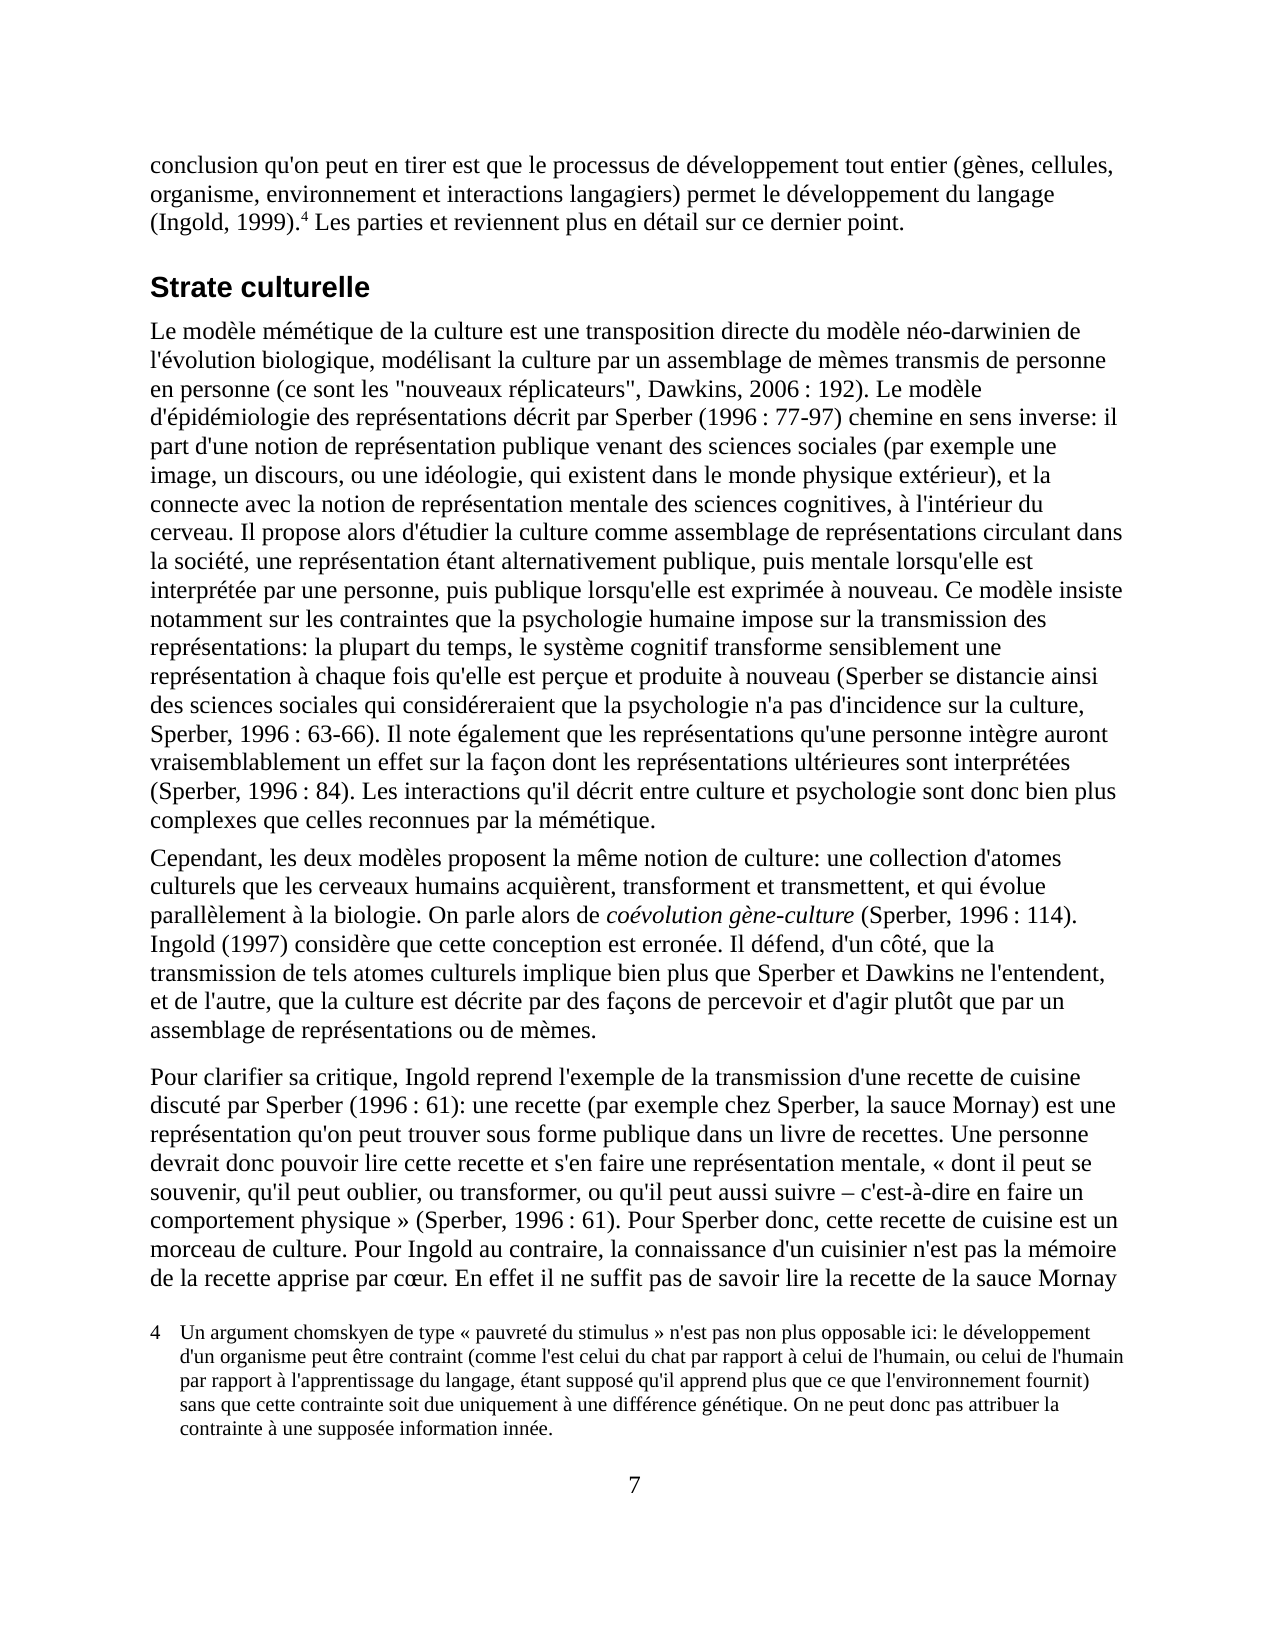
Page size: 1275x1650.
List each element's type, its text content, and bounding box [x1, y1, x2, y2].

text Un argument chomskyen de type « pauvreté du stimulus » n'est pas non plus opposable ici: le développement d'un organisme peut être contraint (comme l'est celui du chat par rapport à celui de l'humain, ou celui de l'humain par rapport à l'apprentissage du langage, étant supposé qu'il apprend plus que ce que l'environnement fournit) sans que cette contrainte soit due uniquement à une différence génétique. On ne peut donc pas attribuer la contrainte à une supposée information innée. [150, 1320, 1125, 1440]
text Pour clarifier sa critique, Ingold reprend l'exemple de la transmission d'une recette de cuisine discuté par Sperber (1996 : 61): une recette (par exemple chez Sperber, la sauce Mornay) est une représentation qu'on peut trouver sous forme publique dans un livre de recettes. Une personne devrait donc pouvoir lire cette recette et s'en faire une représentation mentale, « dont il peut se souvenir, qu'il peut oublier, ou transformer, ou qu'il peut aussi suivre – c'est-à-dire en faire un comportement physique » (Sperber, 1996 : 61). Pour Sperber donc, cette recette de cuisine est un morceau de culture. Pour Ingold au contraire, la connaissance d'un cuisinier n'est pas la mémoire de la recette apprise par cœur. En effet il ne suffit pas de savoir lire la recette de la sauce Mornay [150, 1062, 1125, 1292]
subtitle Strate culturelle [150, 270, 1125, 304]
text Le modèle mémétique de la culture est une transposition directe du modèle néo-darwinien de l'évolution biologique, modélisant la culture par un assemblage de mèmes transmis de personne en personne (ce sont les "nouveaux réplicateurs", Dawkins, 2006 : 192). Le modèle d'épidémiologie des représentations décrit par Sperber (1996 : 77‑97) chemine en sens inverse: il part d'une notion de représentation publique venant des sciences sociales (par exemple une image, un discours, ou une idéologie, qui existent dans le monde physique extérieur), et la connecte avec la notion de représentation mentale des sciences cognitives, à l'intérieur du cerveau. Il propose alors d'étudier la culture comme assemblage de représentations circulant dans la société, une représentation étant alternativement publique, puis mentale lorsqu'elle est interprétée par une personne, puis publique lorsqu'elle est exprimée à nouveau. Ce modèle insiste notamment sur les contraintes que la psychologie humaine impose sur la transmission des représentations: la plupart du temps, le système cognitif transforme sensiblement une représentation à chaque fois qu'elle est perçue et produite à nouveau (Sperber se distancie ainsi des sciences sociales qui considéreraient que la psychologie n'a pas d'incidence sur la culture, Sperber, 1996 : 63‑66). Il note également que les représentations qu'une personne intègre auront vraisemblablement un effet sur la façon dont les représentations ultérieures sont interprétées (Sperber, 1996 : 84). Les interactions qu'il décrit entre culture et psychologie sont donc bien plus complexes que celles reconnues par la mémétique. [150, 316, 1125, 834]
text Cependant, les deux modèles proposent la même notion de culture: une collection d'atomes culturels que les cerveaux humains acquièrent, transforment et transmettent, et qui évolue parallèlement à la biologie. On parle alors de coévolution gène-culture (Sperber, 1996 : 114). Ingold (1997) considère que cette conception est erronée. Il défend, d'un côté, que la transmission de tels atomes culturels implique bien plus que Sperber et Dawkins ne l'entendent, et de l'autre, que la culture est décrite par des façons de percevoir et d'agir plutôt que par un assemblage de représentations ou de mèmes. [150, 843, 1125, 1044]
text conclusion qu'on peut en tirer est que le processus de développement tout entier (gènes, cellules, organisme, environnement et interactions langagiers) permet le développement du langage (Ingold, 1999). Les parties et reviennent plus en détail sur ce dernier point. [150, 150, 1125, 236]
